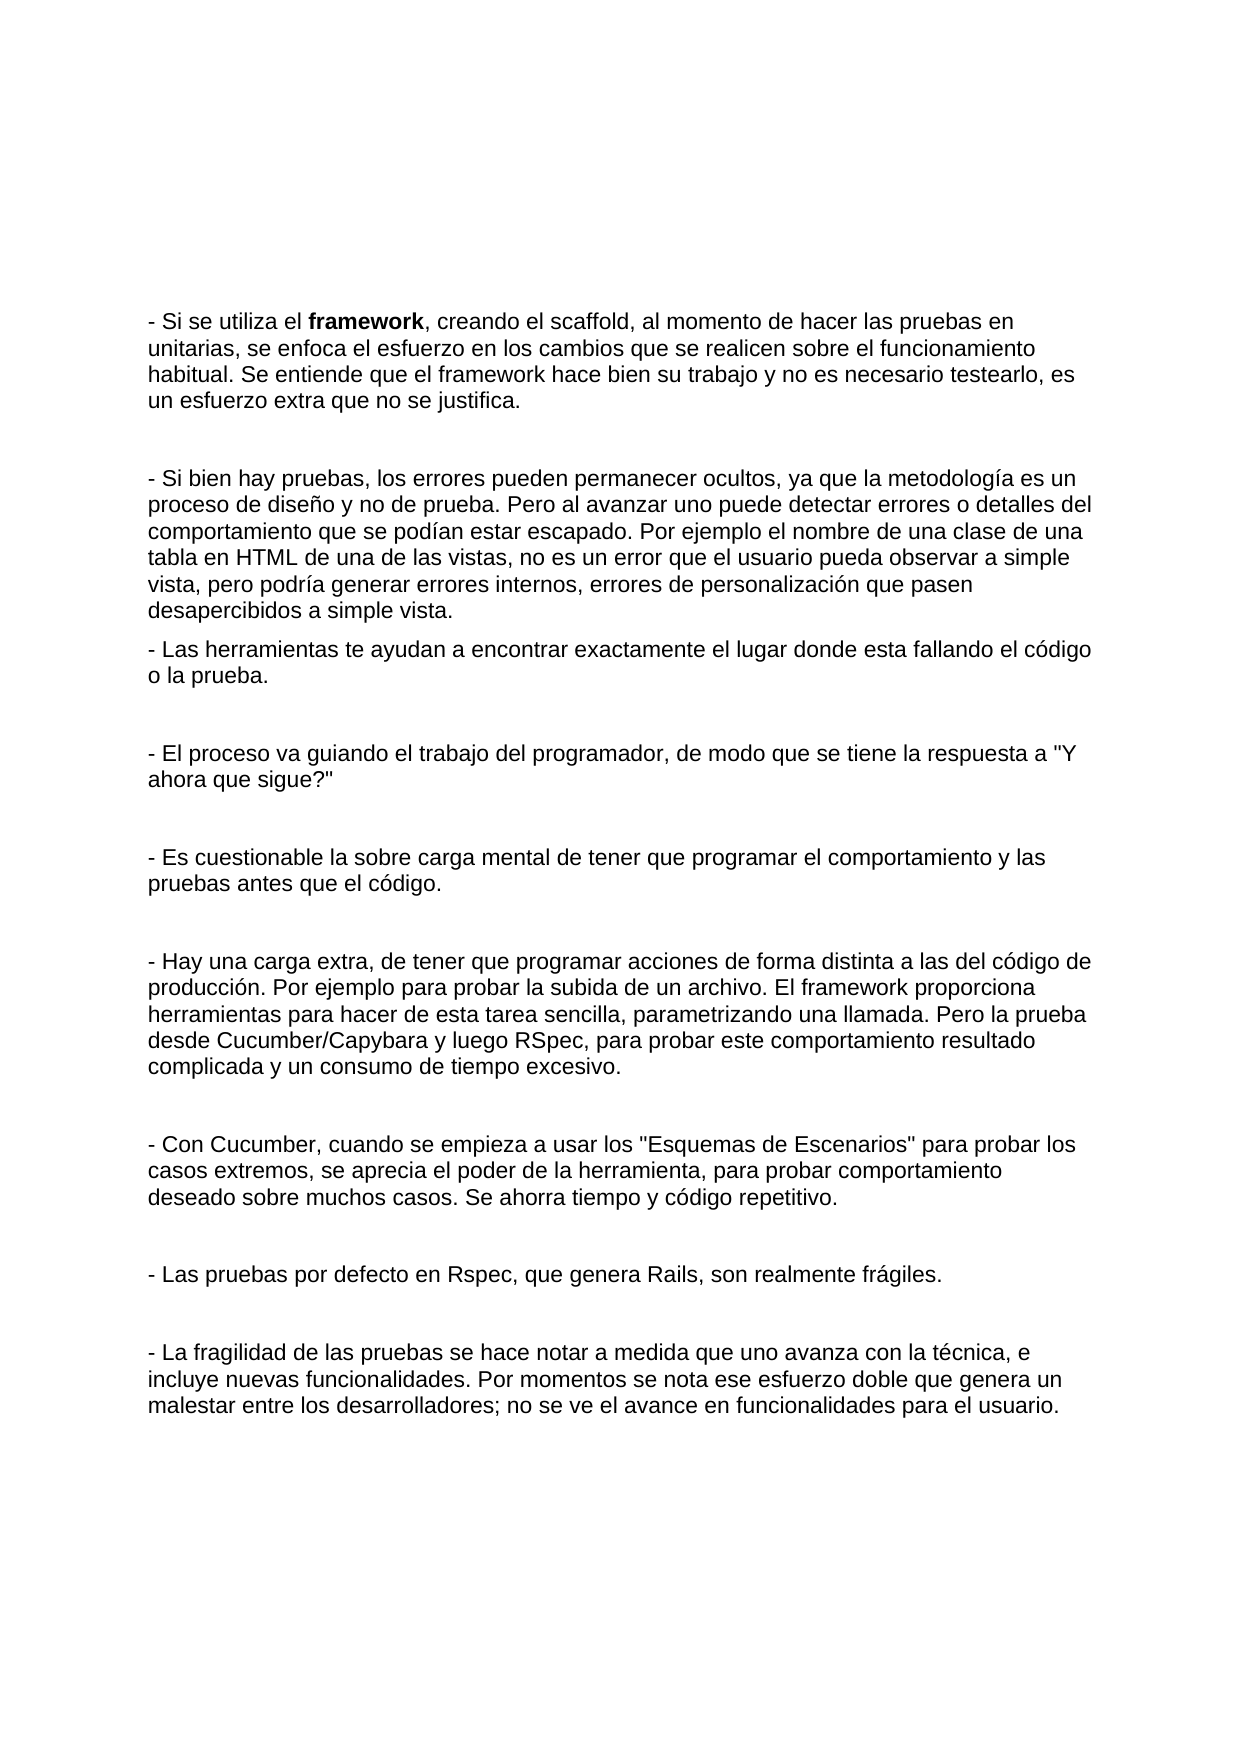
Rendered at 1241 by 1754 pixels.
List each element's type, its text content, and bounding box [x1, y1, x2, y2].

text - Las herramientas te ayudan a encontrar exactamente el lugar donde esta fallando el código o la prueba. [148, 636, 1093, 688]
text - Si se utiliza el framework, creando el scaffold, al momento de hacer las pruebas en unitarias, se enfoca el esfuerzo en los cambios que se realicen sobre el funcionamiento habitual. Se entiende que el framework hace bien su trabajo y no es necesario testearlo, es un esfuerzo extra que no se justifica. [148, 308, 1093, 414]
text - Las pruebas por defecto en Rspec, que genera Rails, son realmente frágiles. [148, 1261, 1093, 1288]
text - La fragilidad de las pruebas se hace notar a medida que uno avanza con la técnica, e incluye nuevas funcionalidades. Por momentos se nota ese esfuerzo doble que genera un malestar entre los desarrolladores; no se ve el avance en funcionalidades para el usuario. [148, 1339, 1093, 1418]
text - Con Cucumber, cuando se empieza a usar los "Esquemas de Escenarios" para probar los casos extremos, se aprecia el poder de la herramienta, para probar comportamiento deseado sobre muchos casos. Se ahorra tiempo y código repetitivo. [148, 1131, 1093, 1210]
text - El proceso va guiando el trabajo del programador, de modo que se tiene la respuesta a "Y ahora que sigue?" [148, 740, 1093, 792]
text - Hay una carga extra, de tener que programar acciones de forma distinta a las del código de producción. Por ejemplo para probar la subida de un archivo. El framework proporciona herramientas para hacer de esta tarea sencilla, parametrizando una llamada. Pero la prueba desde Cucumber/Capybara y luego RSpec, para probar este comportamiento resultado complicada y un consumo de tiempo excesivo. [148, 948, 1093, 1080]
text - Si bien hay pruebas, los errores pueden permanecer ocultos, ya que la metodología es un proceso de diseño y no de prueba. Pero al avanzar uno puede detectar errores o detalles del comportamiento que se podían estar escapado. Por ejemplo el nombre de una clase de una tabla en HTML de una de las vistas, no es un error que el usuario pueda observar a simple vista, pero podría generar errores internos, errores de personalización que pasen desapercibidos a simple vista. [148, 465, 1093, 623]
text - Es cuestionable la sobre carga mental de tener que programar el comportamiento y las pruebas antes que el código. [148, 844, 1093, 897]
